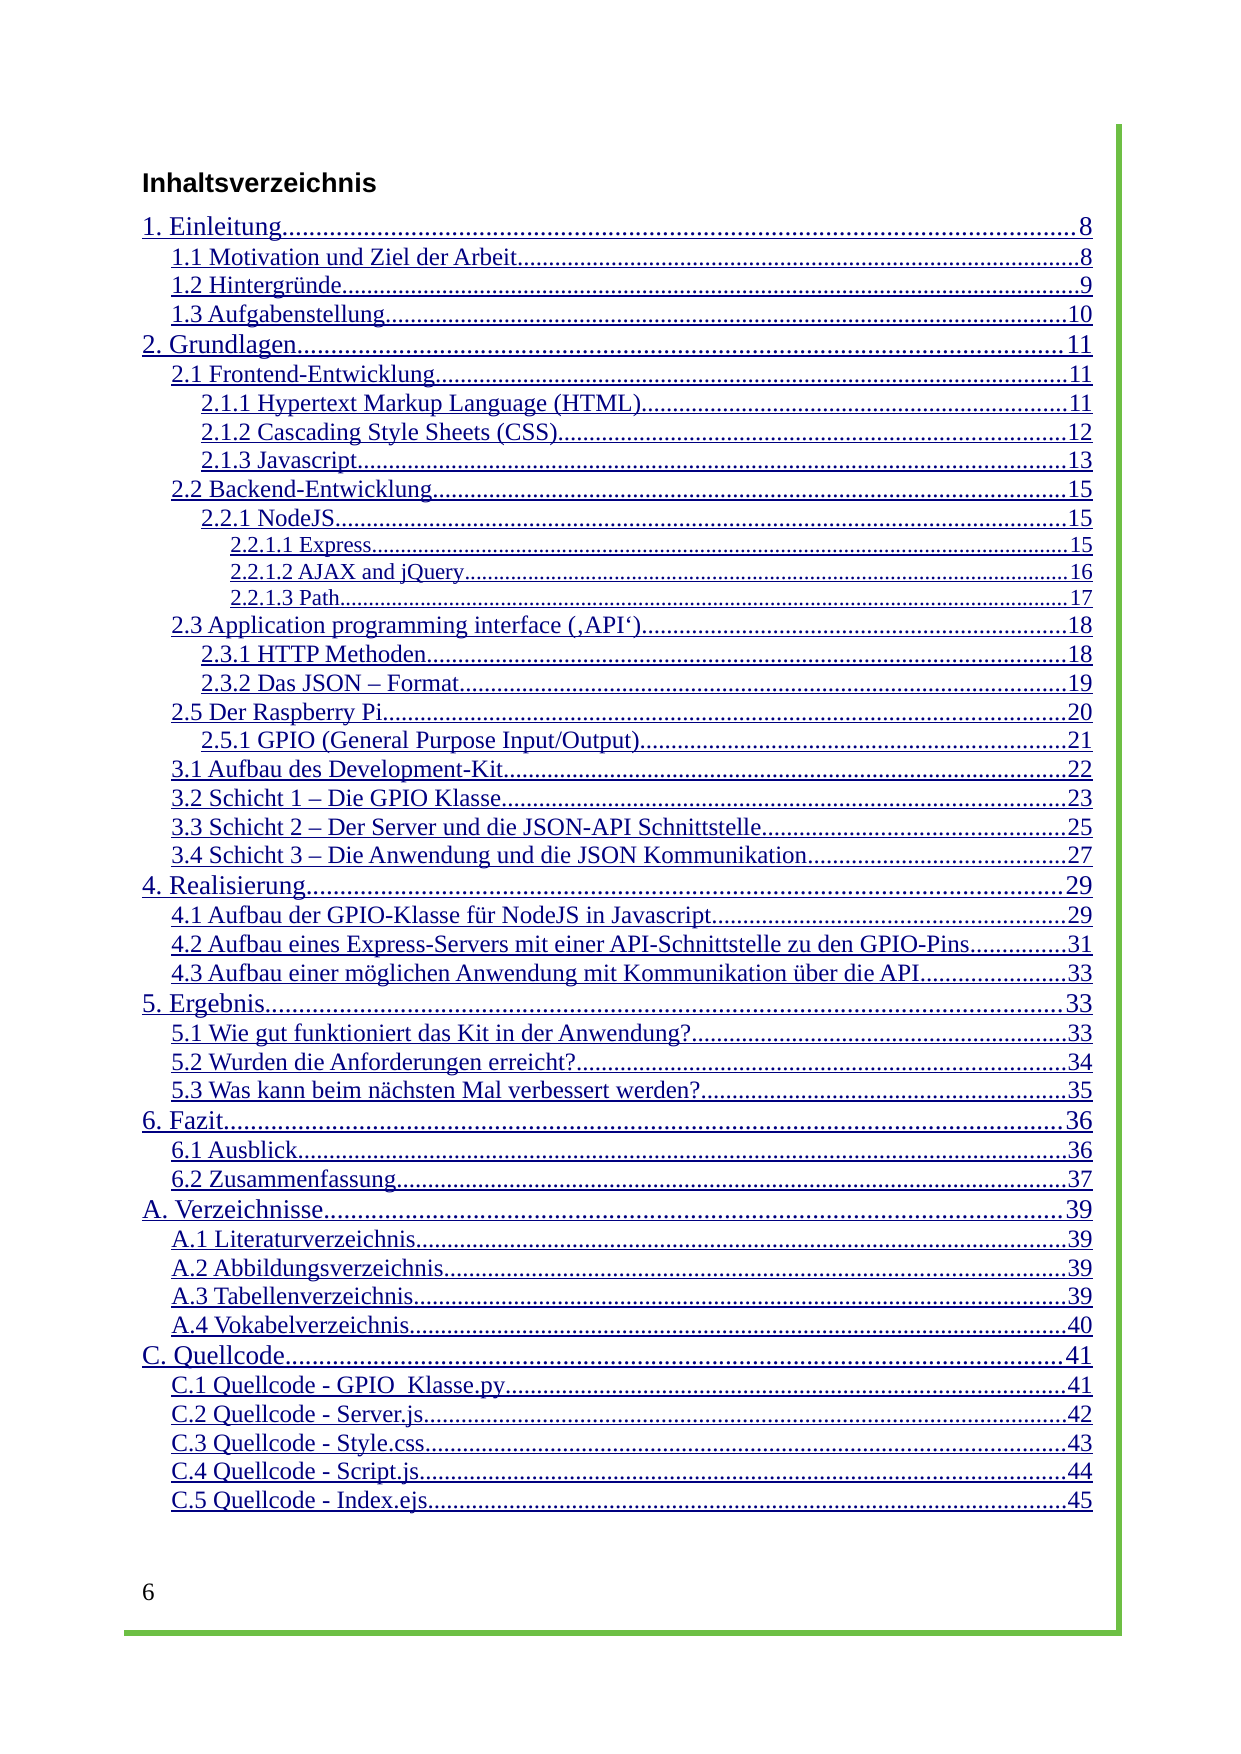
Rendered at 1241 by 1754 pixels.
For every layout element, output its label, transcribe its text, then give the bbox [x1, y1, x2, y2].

text 2.2.1 NodeJS 15 [201, 503, 1092, 528]
text 5. Ergebnis 33 [142, 987, 1092, 1014]
text 2.5.1 GPIO (General Purpose Input/Output) 21 [201, 726, 1092, 751]
text C.2 Quellcode - Server.js 42 [171, 1399, 1092, 1424]
text 2.1.1 Hypertext Markup Language (HTML) 11 [201, 388, 1092, 413]
text C.4 Quellcode - Script.js 44 [171, 1456, 1092, 1481]
text C. Quellcode 41 [142, 1339, 1092, 1366]
text 3.4 Schicht 3 – Die Anwendung und die JSON Kommunikation 27 [171, 841, 1092, 866]
text 2.2.1.1 Express 15 [230, 532, 1092, 554]
text 4.1 Aufbau der GPIO-Klasse für NodeJS in Javascript 29 [171, 901, 1092, 926]
text 3.1 Aufbau des Development-Kit 22 [171, 754, 1092, 779]
text 2.3.2 Das JSON – Format 19 [201, 668, 1092, 693]
text 5.3 Was kann beim nächsten Mal verbessert werden? 35 [171, 1075, 1092, 1100]
text 3.2 Schicht 1 – Die GPIO Klasse 23 [171, 783, 1092, 808]
text 1.2 Hintergründe 9 [171, 270, 1092, 295]
text 2.5 Der Raspberry Pi 20 [171, 697, 1092, 722]
text 2. Grundlagen 11 [142, 328, 1092, 355]
text C.3 Quellcode - Style.css 43 [171, 1428, 1092, 1453]
text 1.3 Aufgabenstellung 10 [171, 299, 1092, 324]
text A.1 Literaturverzeichnis 39 [171, 1224, 1092, 1249]
text 2.3.1 HTTP Methoden 18 [201, 639, 1092, 664]
subtitle Inhaltsverzeichnis [142, 167, 1092, 198]
text A.2 Abbildungsverzeichnis 39 [171, 1253, 1092, 1278]
text 6.2 Zusammenfassung 37 [171, 1164, 1092, 1189]
text 5.2 Wurden die Anforderungen erreicht? 34 [171, 1047, 1092, 1072]
text 2.2.1.3 Path 17 [230, 584, 1092, 607]
text 3.3 Schicht 2 – Der Server und die JSON-API Schnittstelle 25 [171, 812, 1092, 837]
text 6.1 Ausblick 36 [171, 1135, 1092, 1160]
text 6. Fazit 36 [142, 1104, 1092, 1131]
text 1. Einleitung 8 [142, 211, 1092, 238]
text 2.2.1.2 AJAX and jQuery 16 [230, 558, 1092, 581]
text A.4 Vokabelverzeichnis 40 [171, 1310, 1092, 1335]
text 5.1 Wie gut funktioniert das Kit in der Anwendung? 33 [171, 1018, 1092, 1043]
text 2.1 Frontend-Entwicklung 11 [171, 359, 1092, 384]
text 2.3 Application programming interface (‚API‘) 18 [171, 611, 1092, 636]
text A.3 Tabellenverzeichnis 39 [171, 1281, 1092, 1306]
text 2.2 Backend-Entwicklung 15 [171, 474, 1092, 499]
text C.5 Quellcode - Index.ejs 45 [171, 1485, 1092, 1510]
text 2.1.3 Javascript 13 [201, 445, 1092, 470]
text A. Verzeichnisse 39 [142, 1193, 1092, 1220]
text 1.1 Motivation und Ziel der Arbeit 8 [171, 242, 1092, 267]
text 2.1.2 Cascading Style Sheets (CSS) 12 [201, 417, 1092, 442]
text 4. Realisierung 29 [142, 869, 1092, 897]
text 4.3 Aufbau einer möglichen Anwendung mit Kommunikation über die API 33 [171, 958, 1092, 983]
text 4.2 Aufbau eines Express-Servers mit einer API-Schnittstelle zu den GPIO-Pins 31 [171, 929, 1092, 954]
text C.1 Quellcode - GPIO_Klasse.py 41 [171, 1370, 1092, 1395]
